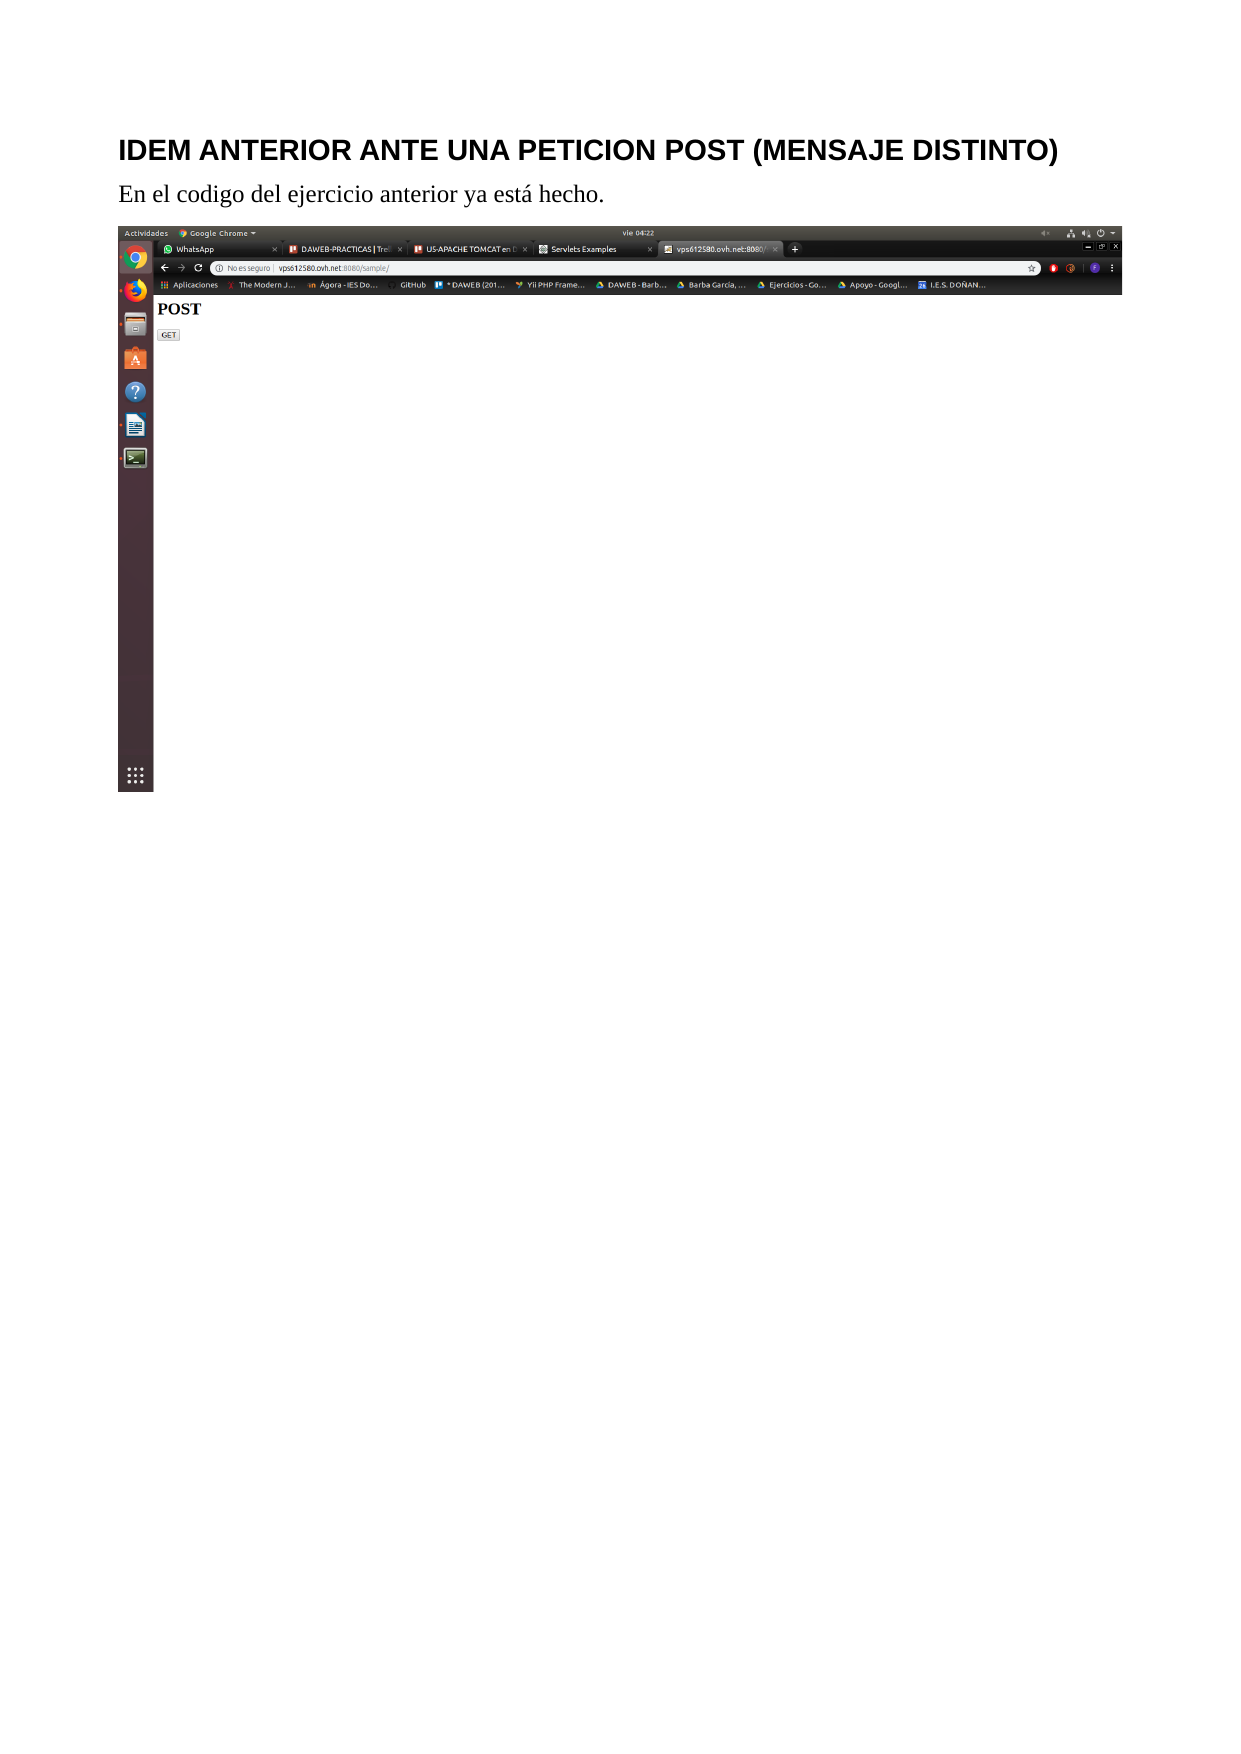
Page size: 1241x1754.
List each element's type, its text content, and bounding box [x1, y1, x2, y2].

subtitle IDEM ANTERIOR ANTE UNA PETICION POST (MENSAJE DISTINTO) [118, 133, 1122, 166]
picture [118, 226, 1123, 792]
text En el codigo del ejercicio anterior ya está hecho. [118, 179, 1122, 208]
